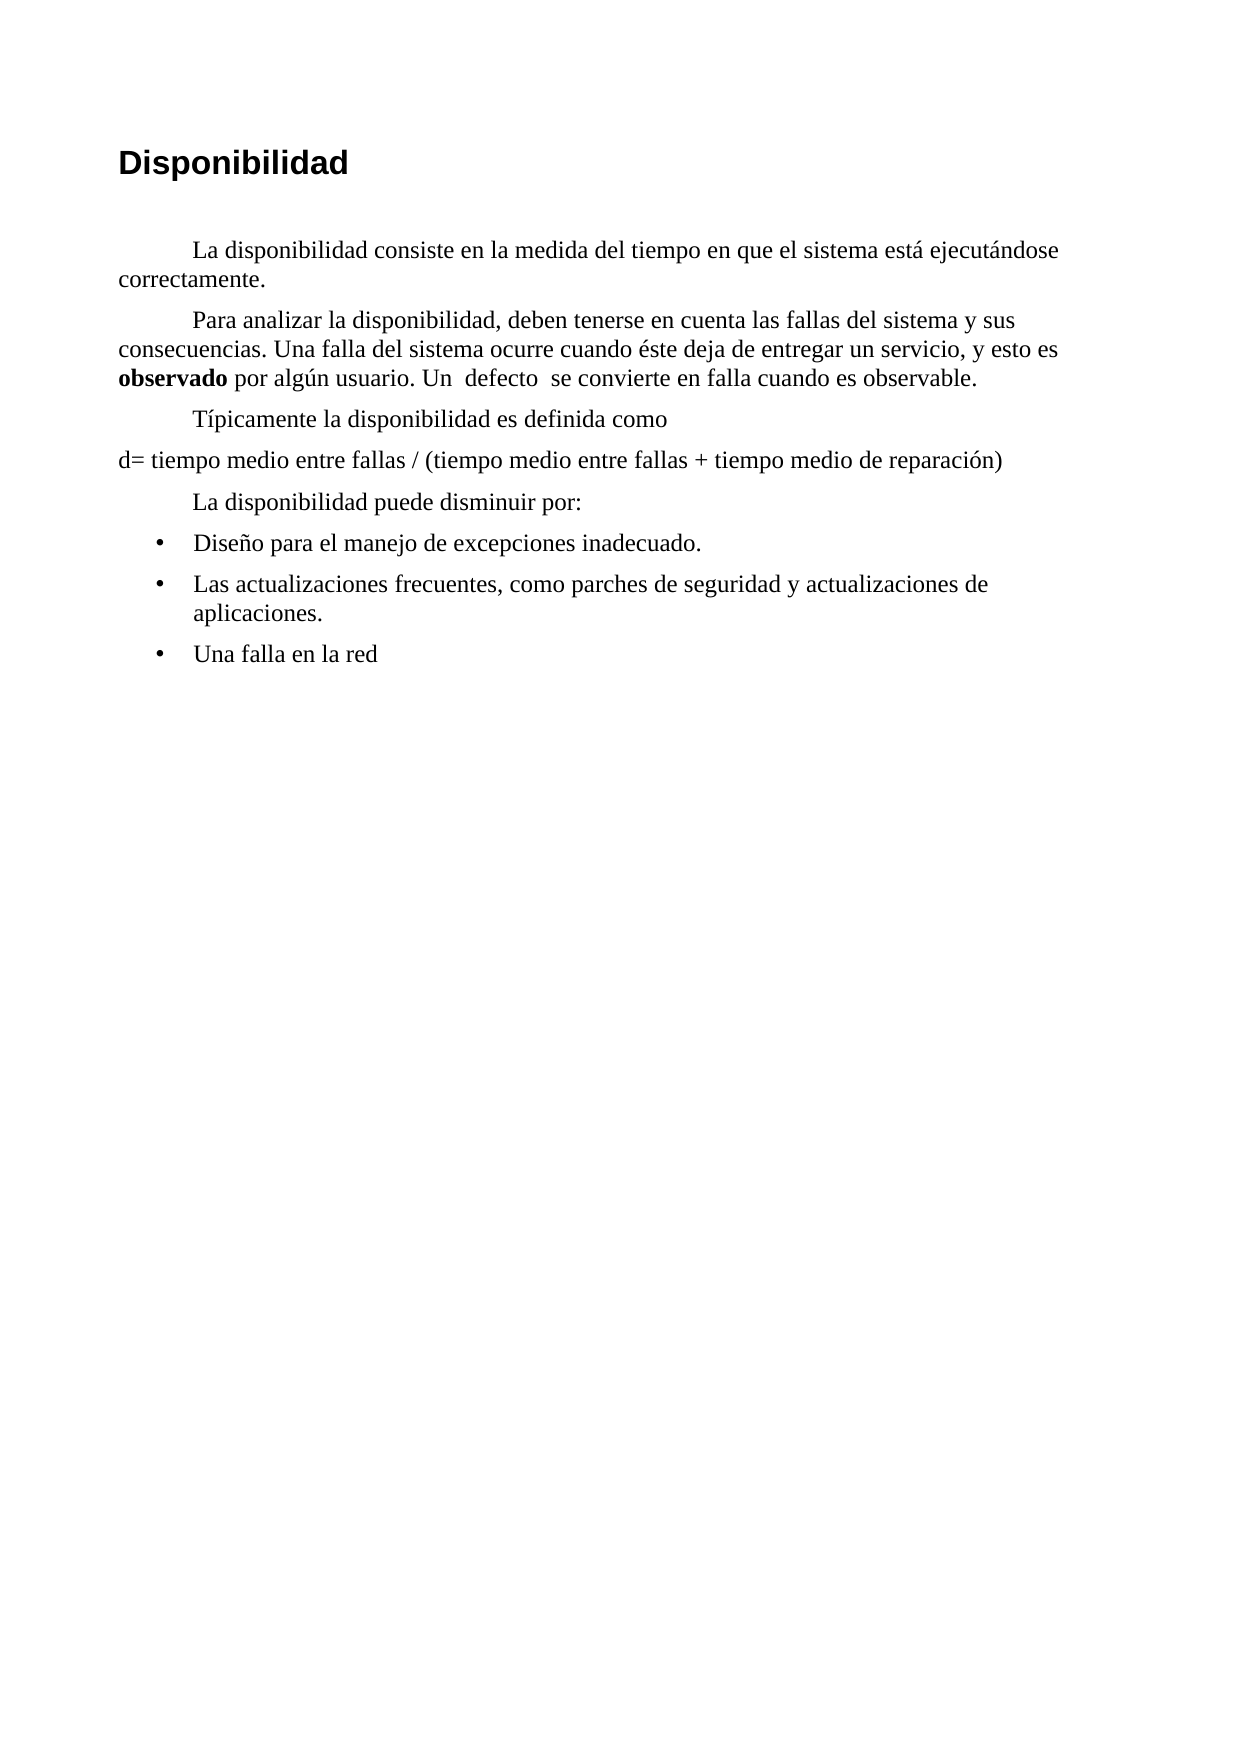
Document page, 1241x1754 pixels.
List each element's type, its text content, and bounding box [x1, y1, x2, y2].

text Para analizar la disponibilidad, deben tenerse en cuenta las fallas del sistema y sus consecuencias. Una falla del sistema ocurre cuando éste deja de entregar un servicio, y esto es observado por algún usuario. Un defecto se convierte en falla cuando es observable. [118, 306, 1122, 392]
list Las actualizaciones frecuentes, como parches de seguridad y actualizaciones de aplicaciones. [156, 569, 1122, 627]
text Típicamente la disponibilidad es definida como [118, 404, 1122, 433]
list Diseño para el manejo de excepciones inadecuado. [156, 528, 1122, 557]
subtitle Disponibilidad [118, 143, 1122, 182]
text La disponibilidad puede disminuir por: [118, 487, 1122, 516]
text d= tiempo medio entre fallas / (tiempo medio entre fallas + tiempo medio de reparación) [118, 446, 1122, 474]
list Una falla en la red [156, 639, 1122, 668]
text La disponibilidad consiste en la medida del tiempo en que el sistema está ejecutándose correctamente. [118, 236, 1122, 293]
